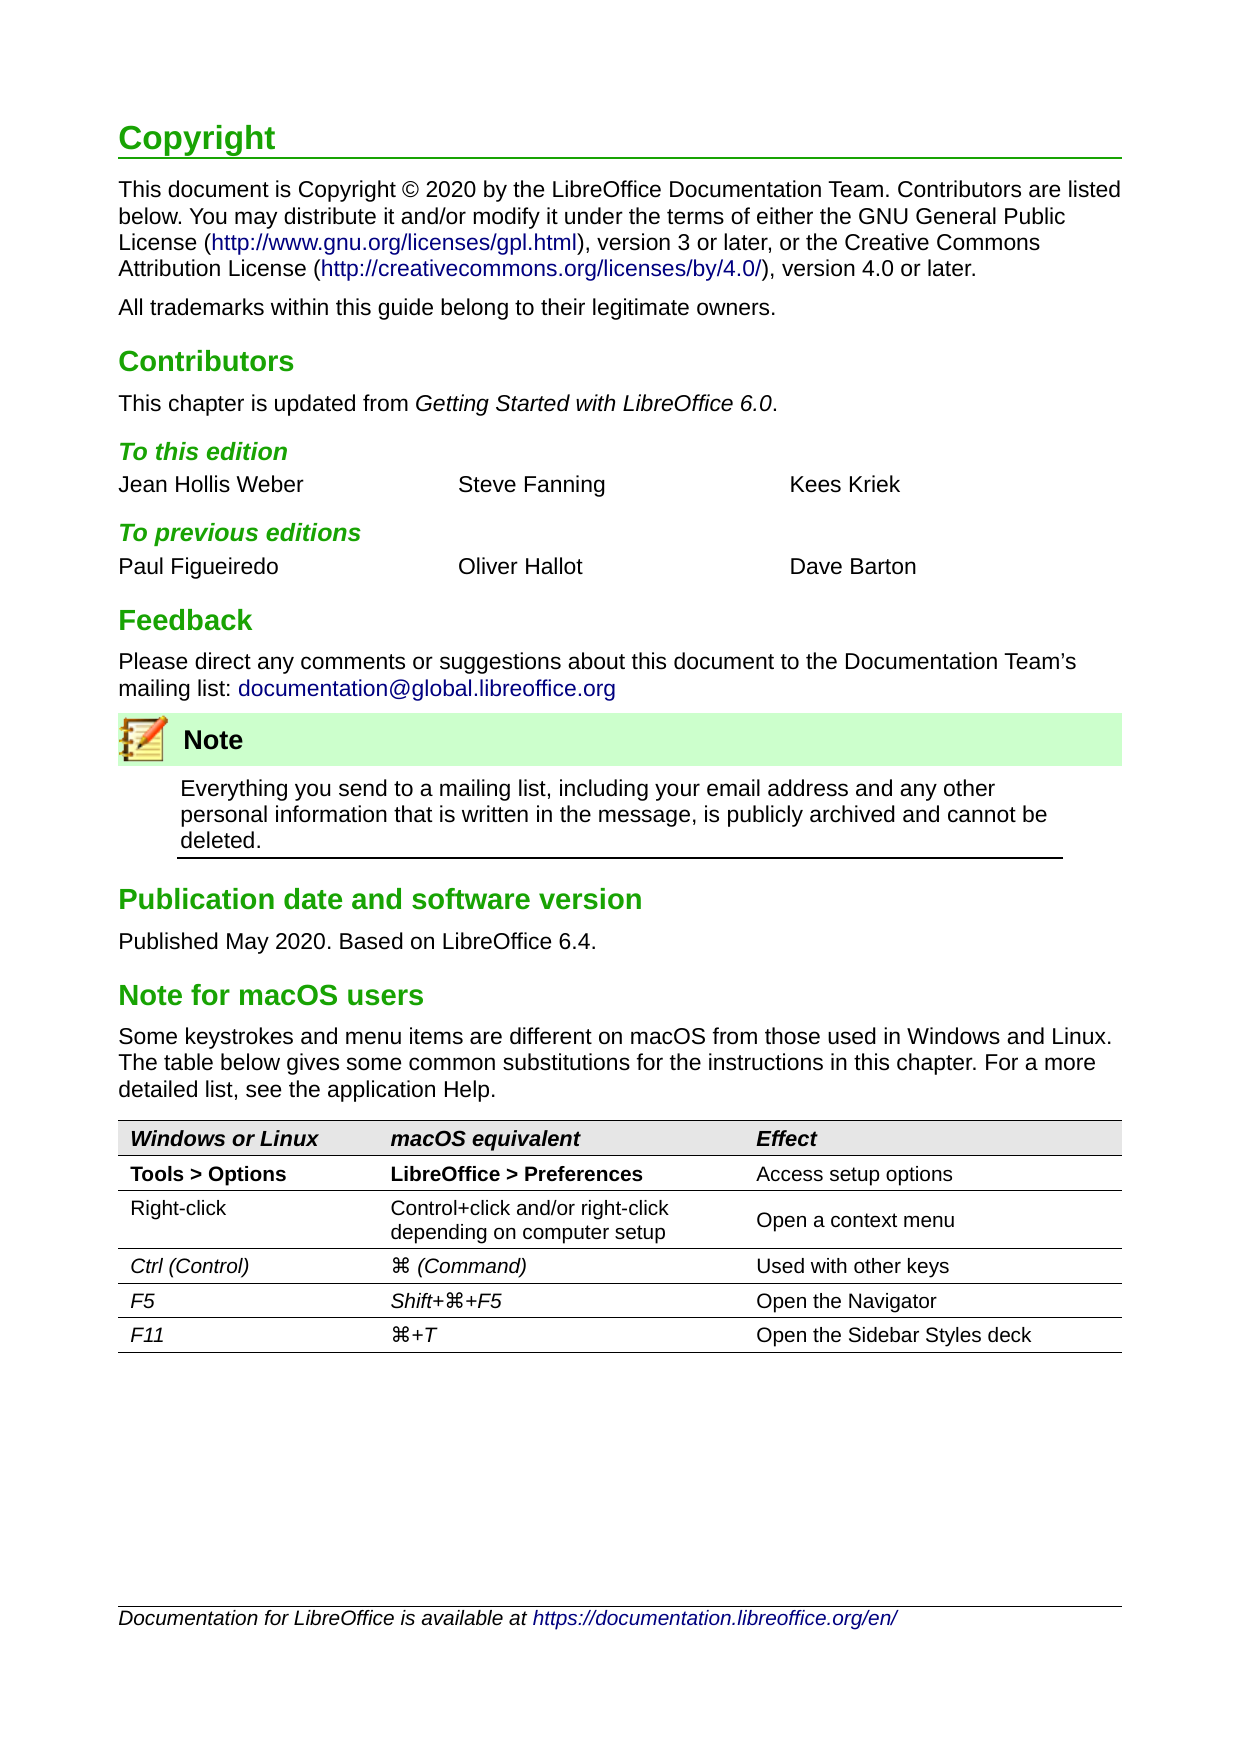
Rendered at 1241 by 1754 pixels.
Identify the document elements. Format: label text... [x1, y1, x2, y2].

subtitle Contributors [118, 344, 1122, 378]
text This chapter is updated from Getting Started with LibreOffice 6.0. [118, 389, 1122, 416]
table_header Paul Figueiredo [118, 553, 458, 579]
table_header Dave Barton [789, 553, 1122, 579]
text All trademarks within this guide belong to their legitimate owners. [118, 294, 1122, 321]
table_cell Right-click [118, 1191, 378, 1248]
table_cell F11 [118, 1318, 378, 1352]
subtitle To previous editions [118, 518, 1122, 547]
table_cell Open a context menu [744, 1191, 1122, 1248]
table_header Jean Hollis Weber [118, 471, 458, 498]
table_cell Control+click and/or right-click depending on computer setup [378, 1191, 744, 1248]
subtitle Copyright [118, 118, 1122, 157]
table_cell Used with other keys [744, 1249, 1122, 1283]
table_header macOS equivalent [378, 1121, 744, 1155]
subtitle Feedback [118, 603, 1122, 636]
table_cell Shift+⌘+F5 [378, 1284, 744, 1317]
picture [119, 714, 170, 765]
subtitle Publication date and software version [118, 882, 1122, 916]
table_header Steve Fanning [458, 471, 789, 498]
table_header Effect [744, 1121, 1122, 1155]
text This document is Copyright © 2020 by the LibreOffice Documentation Team. Contributors are listed below. You may distribute it and/or modify it under the terms of either the GNU General Public License (http://www.gnu.org/licenses/gpl.html), version 3 or later, or the Creative Commons Attribution License (http://creativecommons.org/licenses/by/4.0/), version 4.0 or later. [118, 176, 1122, 282]
text Please direct any comments or suggestions about this document to the Documentation Team’s mailing list: documentation@global.libreoffice.org [118, 648, 1122, 701]
text Everything you send to a mailing list, including your email address and any other personal information that is written in the message, is publicly archived and cannot be deleted. [177, 771, 1063, 857]
text Some keystrokes and menu items are different on macOS from those used in Windows and Linux. The table below gives some common substitutions for the instructions in this chapter. For a more detailed list, see the application Help. [118, 1023, 1122, 1102]
subtitle To this edition [118, 437, 1122, 465]
table_cell ⌘+T [378, 1318, 744, 1352]
table_header Oliver Hallot [458, 553, 789, 579]
subtitle Note for macOS users [118, 978, 1122, 1011]
table_header Kees Kriek [789, 471, 1122, 498]
table_header Windows or Linux [118, 1121, 378, 1155]
table_cell LibreOffice > Preferences [378, 1156, 744, 1190]
table_cell Open the Navigator [744, 1284, 1122, 1317]
table_cell Ctrl (Control) [118, 1249, 378, 1283]
table_cell F5 [118, 1284, 378, 1317]
table_cell Open the Sidebar Styles deck [744, 1318, 1122, 1352]
table_cell ⌘ (Command) [378, 1249, 744, 1283]
table_cell Access setup options [744, 1156, 1122, 1190]
table_cell Tools > Options [118, 1156, 378, 1190]
subtitle Note [118, 713, 1122, 766]
text Published May 2020. Based on LibreOffice 6.4. [118, 928, 1122, 954]
